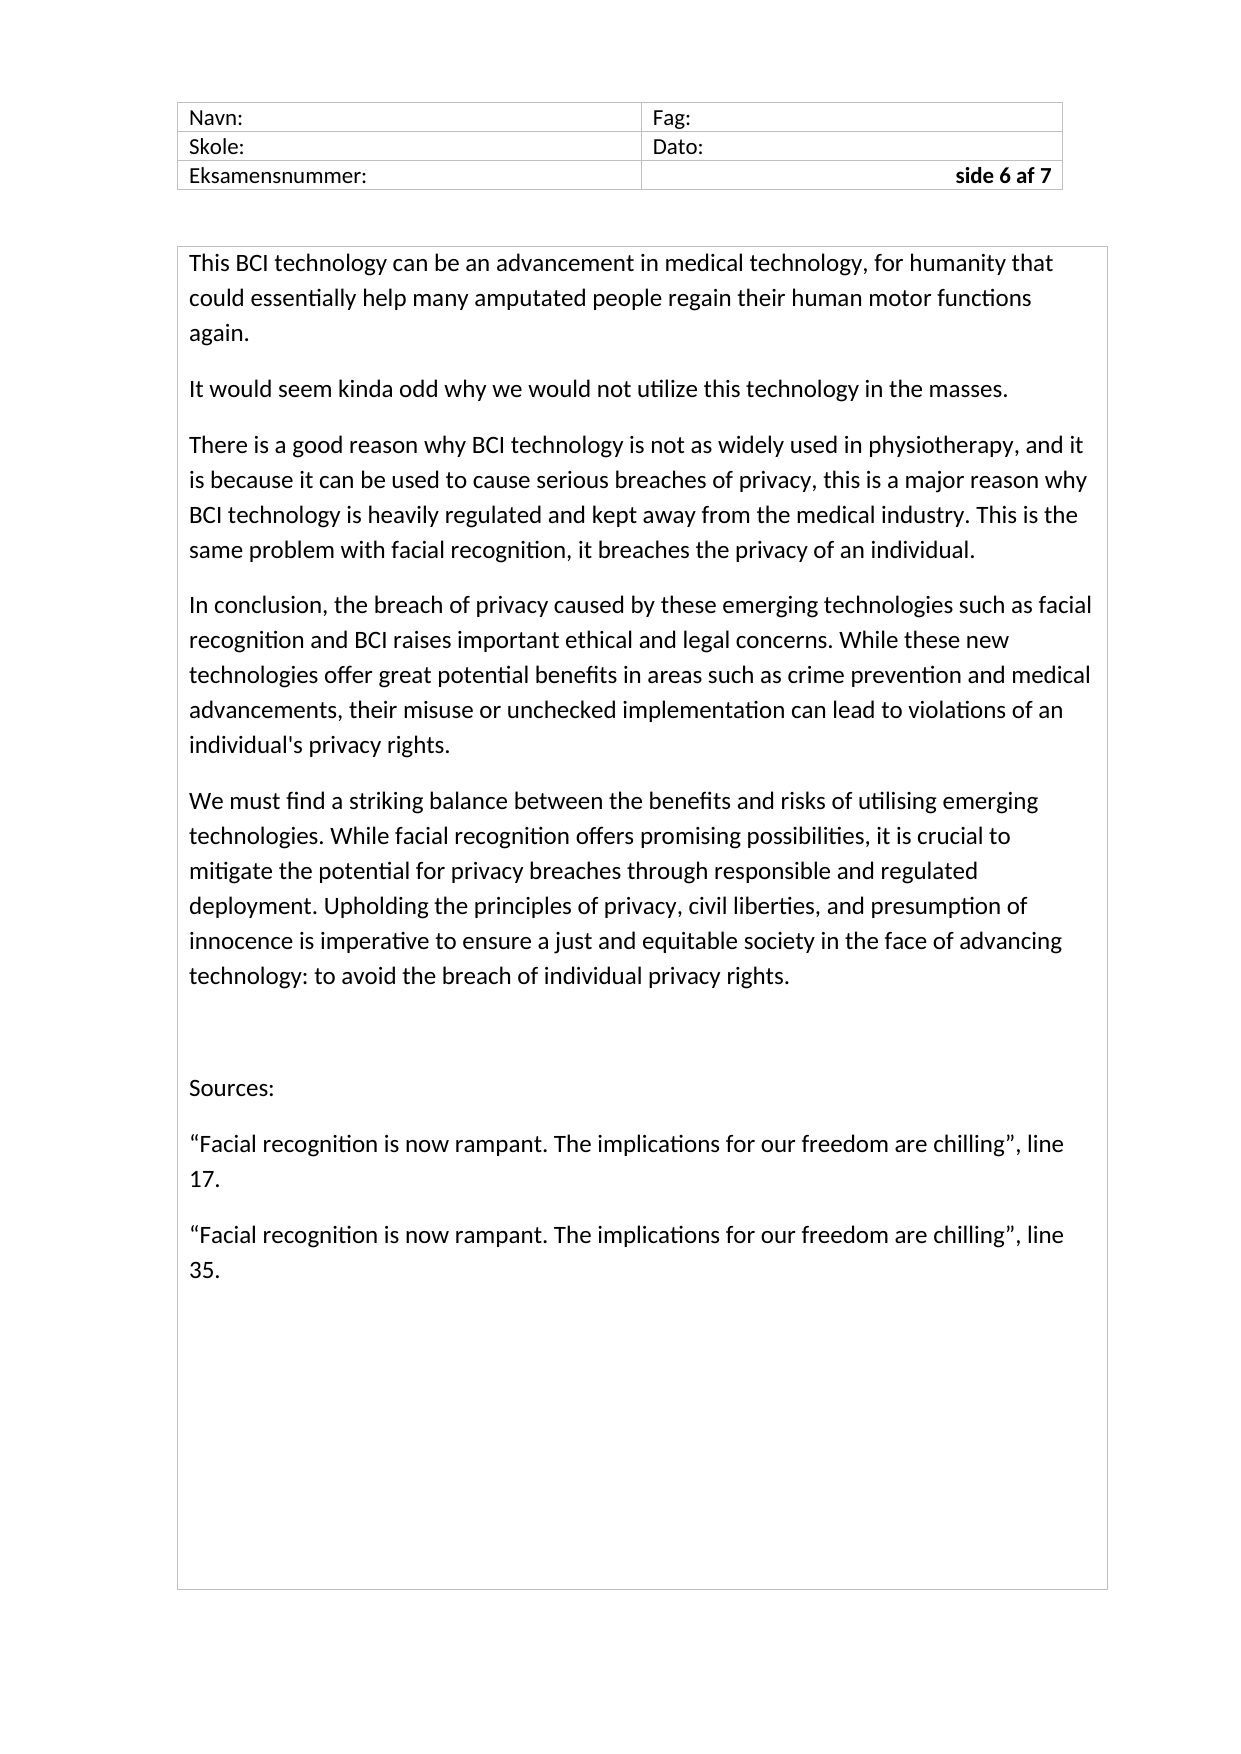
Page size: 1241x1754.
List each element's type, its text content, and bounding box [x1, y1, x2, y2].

table_cell This BCI technology can be an advancement in medical technology, for humanity that could essentially help many amputated people regain their human motor functions again. It would seem kinda odd why we would not utilize this technology in the masses. There is a good reason why BCI technology is not as widely used in physiotherapy, and it is because it can be used to cause serious breaches of privacy, this is a major reason why BCI technology is heavily regulated and kept away from the medical industry. This is the same problem with facial recognition, it breaches the privacy of an individual. In conclusion, the breach of privacy caused by these emerging technologies such as facial recognition and BCI raises important ethical and legal concerns. While these new technologies offer great potential benefits in areas such as crime prevention and medical advancements, their misuse or unchecked implementation can lead to violations of an individual's privacy rights. We must find a striking balance between the benefits and risks of utilising emerging technologies. While facial recognition offers promising possibilities, it is crucial to mitigate the potential for privacy breaches through responsible and regulated deployment. Upholding the principles of privacy, civil liberties, and presumption of innocence is imperative to ensure a just and equitable society in the face of advancing technology: to avoid the breach of individual privacy rights. Sources: “Facial recognition is now rampant. The implications for our freedom are chilling”, line 17. “Facial recognition is now rampant. The implications for our freedom are chilling”, line 35. [178, 247, 1107, 1589]
